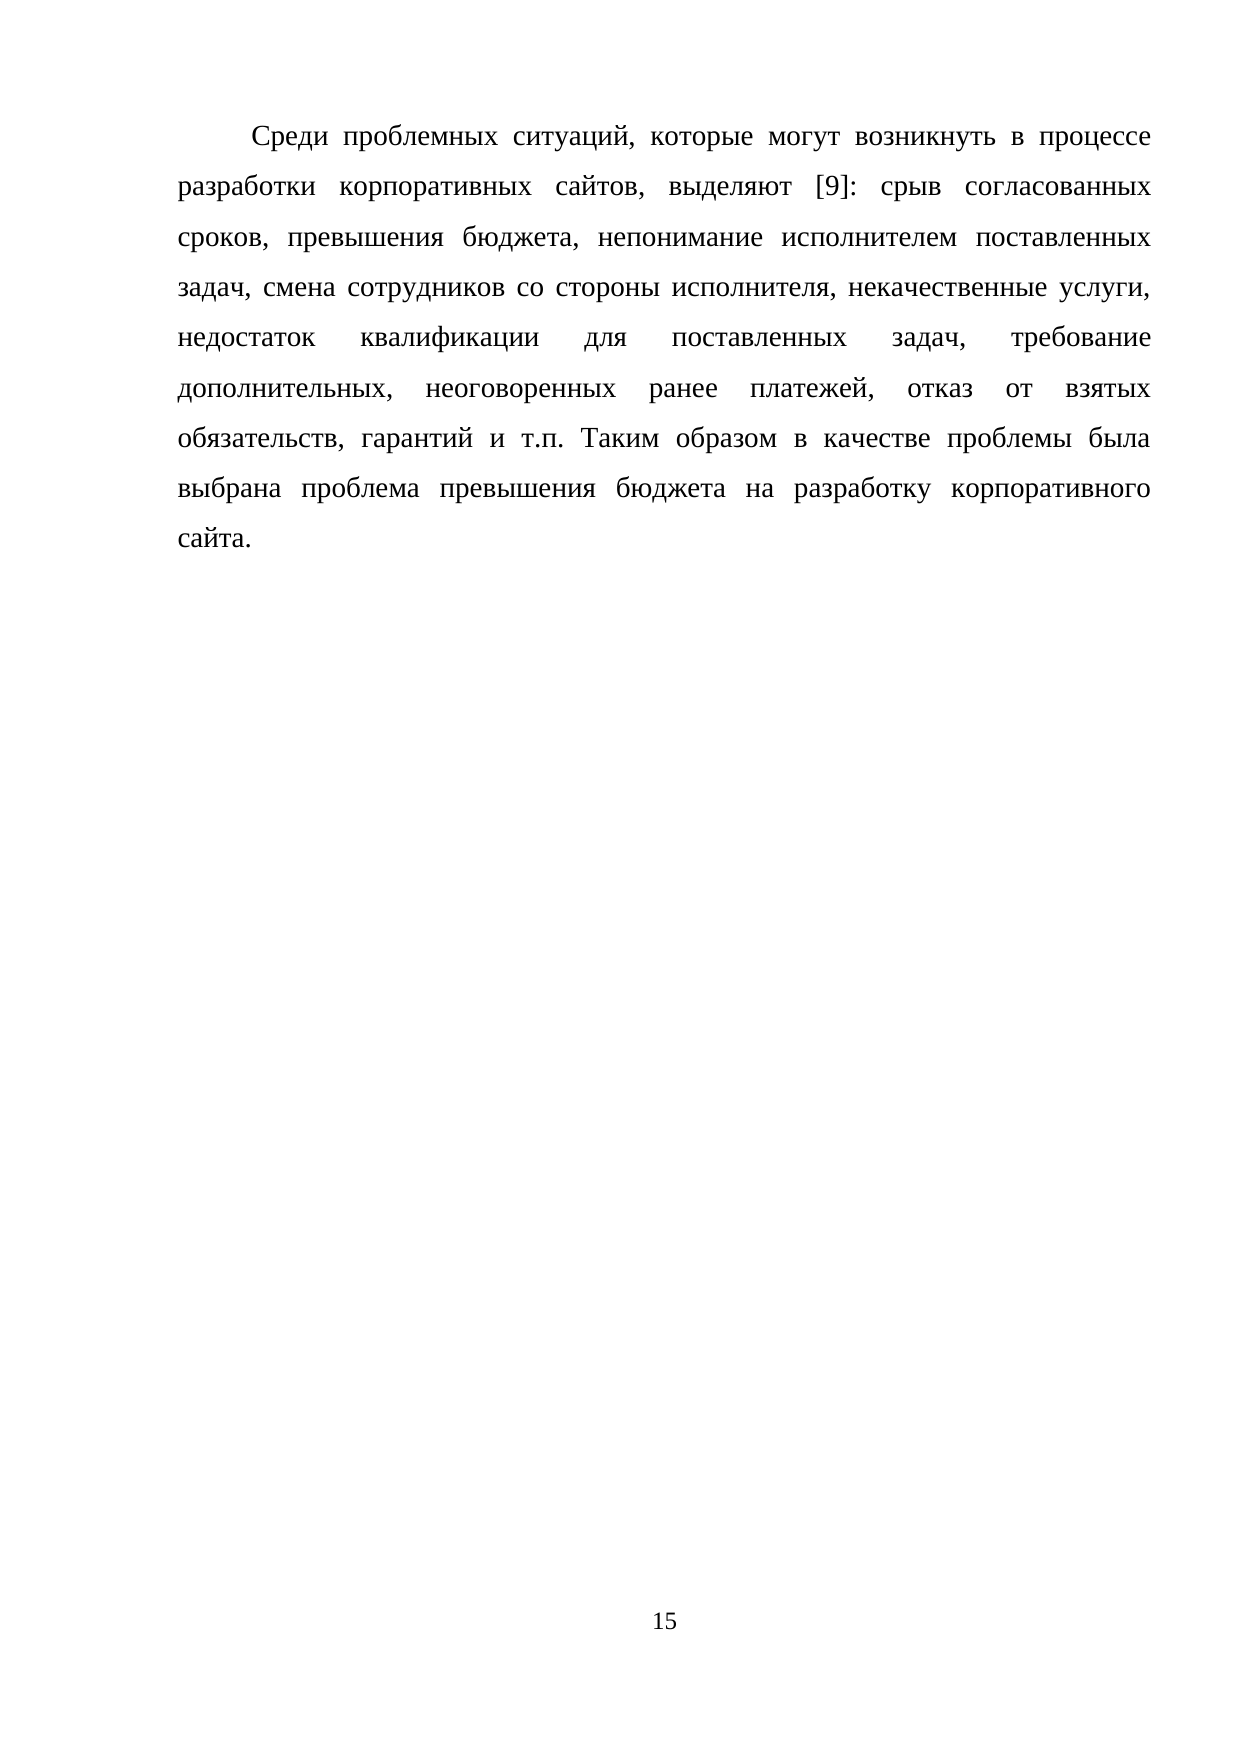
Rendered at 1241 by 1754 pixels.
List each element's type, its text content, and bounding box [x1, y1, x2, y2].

text Среди проблемных ситуаций, которые могут возникнуть в процессе разработки корпоративных сайтов, выделяют [9]: срыв согласованных сроков, превышения бюджета, непонимание исполнителем поставленных задач, смена сотрудников со стороны исполнителя, некачественные услуги, недостаток квалификации для поставленных задач, требование дополнительных, неоговоренных ранее платежей, отказ от взятых обязательств, гарантий и т.п. Таким образом в качестве проблемы была выбрана проблема превышения бюджета на разработку корпоративного сайта. [177, 118, 1152, 554]
